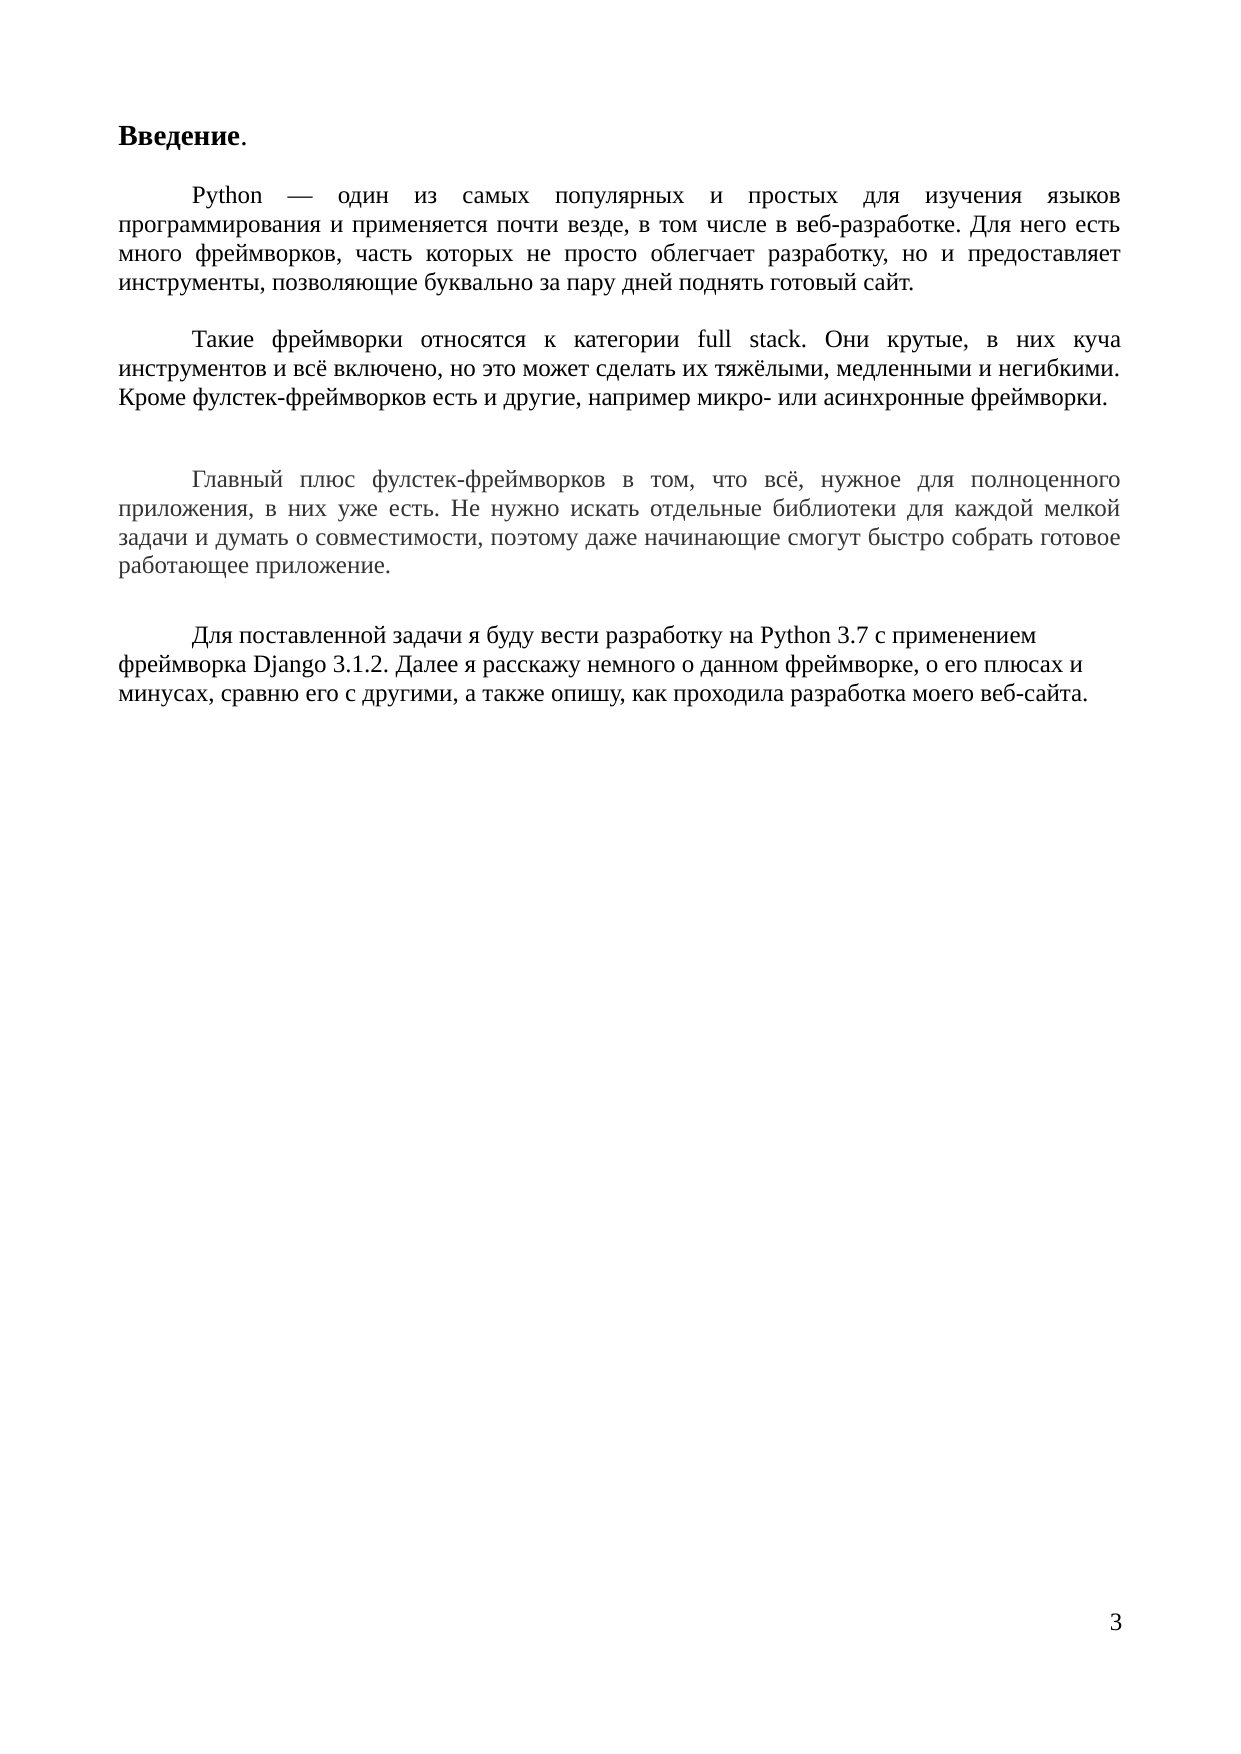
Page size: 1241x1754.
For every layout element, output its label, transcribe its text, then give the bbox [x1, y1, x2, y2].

text Главный плюс фулстек-фреймворков в том, что всё, нужное для полноценного приложения, в них уже есть. Не нужно искать отдельные библиотеки для каждой мелкой задачи и думать о совместимости, поэтому даже начинающие смогут быстро собрать готовое работающее приложение. [118, 464, 1122, 579]
text Введение. [118, 118, 1122, 152]
text Python — один из самых популярных и простых для изучения языков программирования и применяется почти везде, в том числе в веб-разработке. Для него есть много фреймворков, часть которых не просто облегчает разработку, но и предоставляет инструменты, позволяющие буквально за пару дней поднять готовый сайт. [118, 180, 1122, 295]
text Такие фреймворки относятся к категории full stack. Они крутые, в них куча инструментов и всё включено, но это может сделать их тяжёлыми, медленными и негибкими. Кроме фулстек-фреймворков есть и другие, например микро- или асинхронные фреймворки. [118, 324, 1122, 410]
text Для поставленной задачи я буду вести разработку на Python 3.7 с применением фреймворка Django 3.1.2. Далее я расскажу немного о данном фреймворке, о его плюсах и минусах, сравню его с другими, а также опишу, как проходила разработка моего веб-сайта. [118, 620, 1122, 1512]
